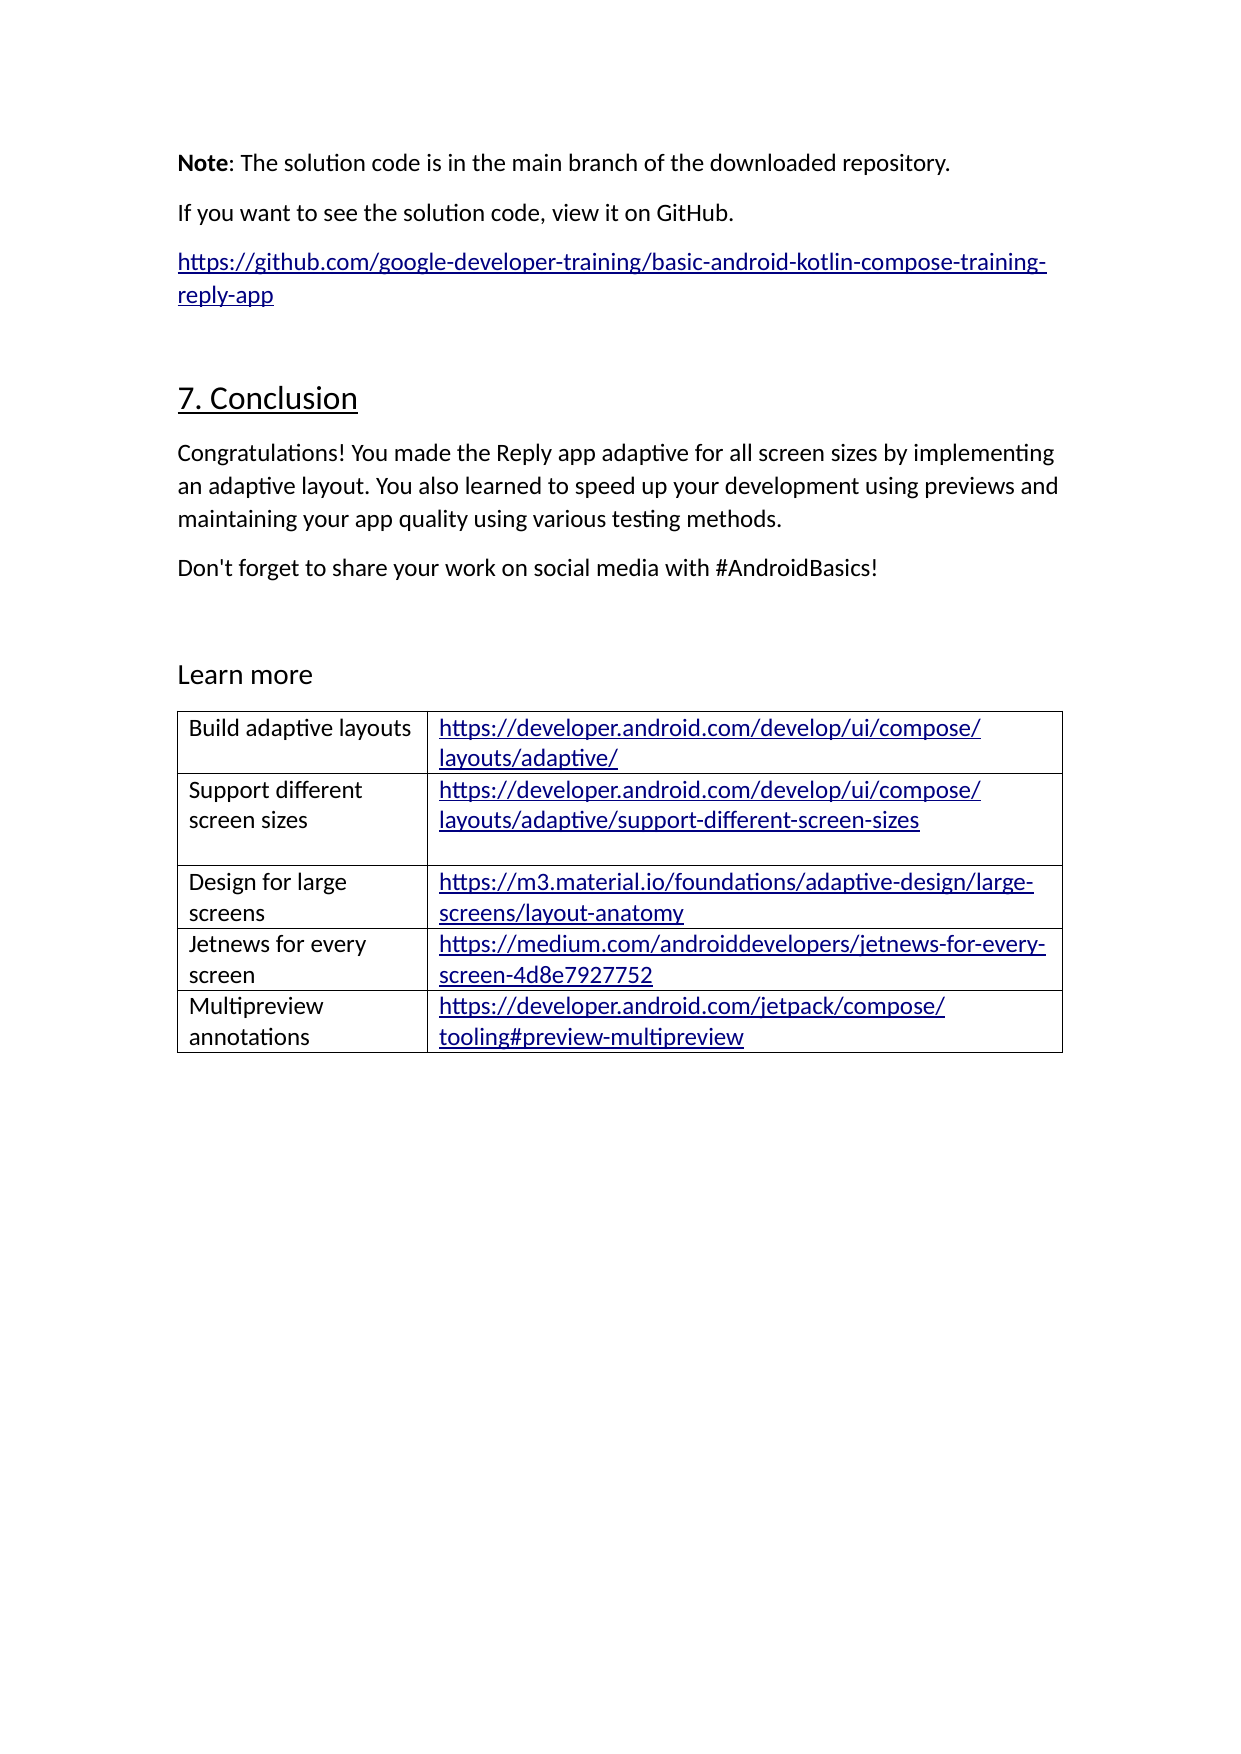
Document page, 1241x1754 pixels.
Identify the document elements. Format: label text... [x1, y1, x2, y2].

text Congratulations! You made the Reply app adaptive for all screen sizes by implementing an adaptive layout. You also learned to speed up your development using previews and maintaining your app quality using various testing methods. [177, 437, 1063, 533]
table_cell https://medium.com/androiddevelopers/jetnews-for-every-screen-4d8e7927752 [428, 929, 1062, 989]
table_cell Jetnews for every screen [178, 929, 427, 989]
table_cell Design for large screens [178, 866, 427, 927]
text 7. Conclusion [177, 377, 1063, 418]
table_header https://developer.android.com/develop/ui/compose/layouts/adaptive/ [428, 712, 1062, 773]
table_header Build adaptive layouts [178, 712, 427, 773]
table_cell Multipreview annotations [178, 991, 427, 1052]
text Note: The solution code is in the main branch of the downloaded repository. [177, 148, 1063, 178]
table_cell https://m3.material.io/foundations/adaptive-design/large-screens/layout-anatomy [428, 866, 1062, 927]
text https://github.com/google-developer-training/basic-android-kotlin-compose-training-reply-app [177, 246, 1063, 309]
table_cell https://developer.android.com/jetpack/compose/tooling#preview-multipreview [428, 991, 1062, 1052]
text Don't forget to share your work on social media with #AndroidBasics! [177, 552, 1063, 582]
table_cell Support different screen sizes [178, 774, 427, 865]
text Learn more [177, 656, 1063, 692]
text If you want to see the solution code, view it on GitHub. [177, 197, 1063, 227]
table_cell https://developer.android.com/develop/ui/compose/layouts/adaptive/support-different-screen-sizes [428, 774, 1062, 865]
